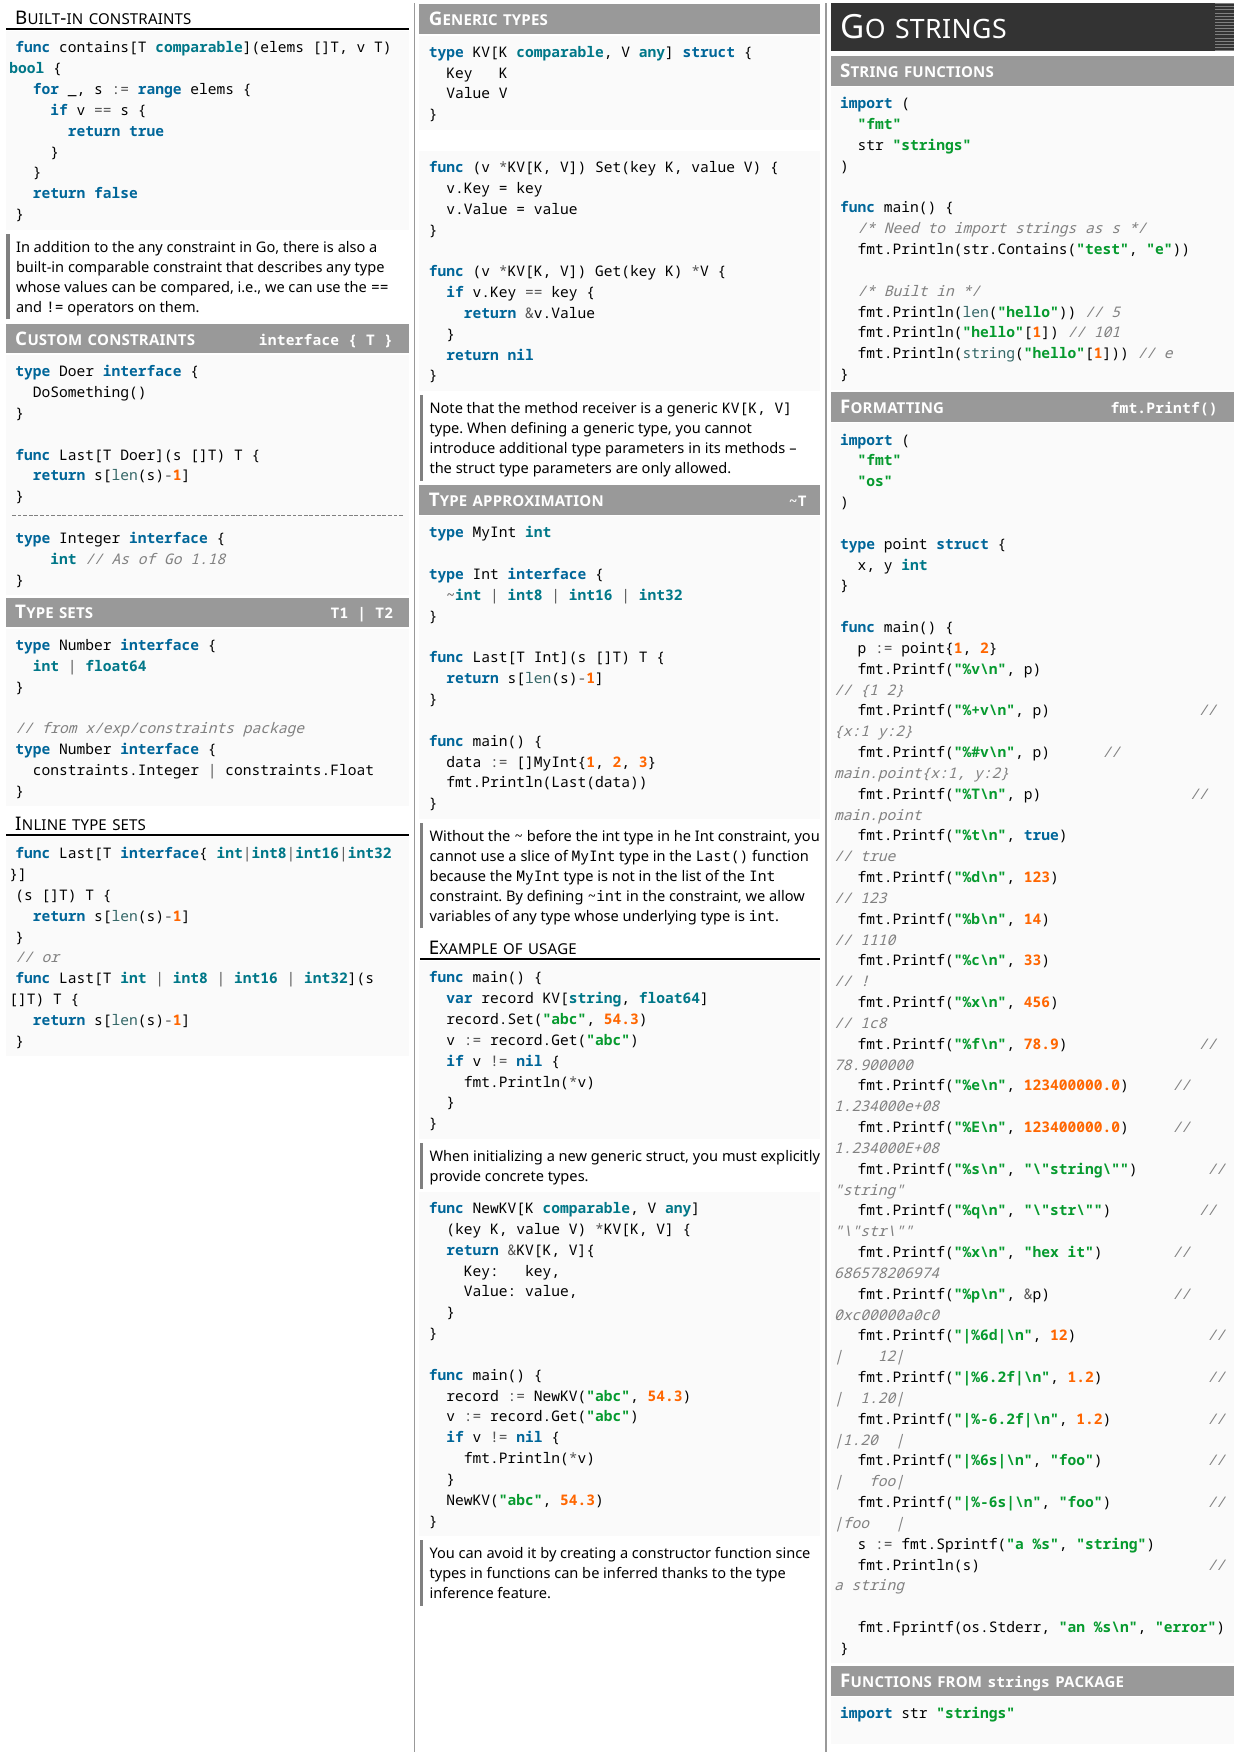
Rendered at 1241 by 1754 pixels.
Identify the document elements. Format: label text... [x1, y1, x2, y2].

text return true [6, 114, 409, 135]
text fmt.Printf("%v\n", p) // {1 2} [831, 652, 1234, 694]
text fmt.Println(string("hello"[1])) // e [831, 337, 1234, 358]
text } [419, 1086, 820, 1107]
text return s[len(s)-1] [6, 899, 409, 920]
text } [6, 135, 409, 156]
text fmt.Printf("%E\n", 123400000.0) // 1.234000E+08 [831, 1111, 1234, 1152]
text type MyInt int [419, 516, 820, 537]
text } [6, 774, 409, 806]
text /* Built in */ [831, 274, 1234, 295]
text } [419, 1463, 820, 1483]
text "fmt" [831, 444, 1234, 465]
text } [419, 683, 820, 704]
text return s[len(s)-1] [419, 662, 820, 683]
text /* Need to import strings as s */ [831, 212, 1234, 233]
text type Number interface { [6, 629, 409, 649]
text Key: key, [419, 1254, 820, 1275]
text } [419, 1317, 820, 1338]
text ) [831, 149, 1234, 170]
title Built-in constraints [6, 3, 409, 28]
text type Doer interface { [6, 355, 409, 376]
text DoSomething() [6, 376, 409, 397]
text func Last[T Int](s []T) T { [419, 641, 820, 662]
text func (v *KV[K, V]) Get(key K) *V { [419, 255, 820, 276]
text } [6, 397, 409, 417]
text fmt.Printf("|%6.2f|\n", 1.2) // | 1.20| [831, 1361, 1234, 1402]
text } [419, 98, 820, 130]
text if v != nil { [419, 1044, 820, 1065]
text return s[len(s)-1] [6, 1004, 409, 1024]
text } [419, 1107, 820, 1139]
text fmt.Printf("%x\n", "hex it") // 686578206974 [831, 1236, 1234, 1277]
text } [6, 480, 409, 501]
text "fmt" [831, 108, 1234, 129]
text fmt.Printf("|%6d|\n", 12) // | 12| [831, 1319, 1234, 1361]
text fmt.Printf("%q\n", "\"str\"") // "\"str\"" [831, 1194, 1234, 1236]
text // from x/exp/constraints package [6, 712, 409, 733]
text Note that the method receiver is a generic KV[K, V] type. When defining a generic type, you cannot introduce additional type parameters in its methods – the struct type parameters are only allowed. [423, 395, 820, 481]
text fmt.Printf("%+v\n", p) // {x:1 y:2} [831, 694, 1234, 736]
text In addition to the any constraint in Go, there is also a built-in comparable constraint that describes any type whose values can be compared, i.e., we can use the == and != operators on them. [10, 234, 409, 319]
text fmt.Println(s) // a string [831, 1548, 1234, 1590]
text When initializing a new generic struct, you must explicitly provide concrete types. [423, 1143, 820, 1189]
text type Number interface { [6, 733, 409, 754]
text return &v.Value [419, 297, 820, 317]
text fmt.Printf("%s\n", "\"string\"") // "string" [831, 1152, 1234, 1194]
text (key K, value V) *KV[K, V] { [419, 1213, 820, 1233]
text } [831, 358, 1234, 390]
text fmt.Printf("%e\n", 123400000.0) // 1.234000e+08 [831, 1069, 1234, 1111]
title Type sets T1 | T2 [6, 598, 409, 627]
text return nil [419, 338, 820, 359]
text } [419, 1296, 820, 1317]
text Key K [419, 56, 820, 77]
text "os" [831, 465, 1234, 486]
title Inline type sets [6, 809, 409, 834]
text func Last[T int | int8 | int16 | int32](s []T) T { [6, 962, 409, 1004]
title Example of usage [419, 933, 820, 960]
text Value V [419, 77, 820, 98]
text func contains[T comparable](elems []T, v T) bool { [6, 31, 409, 73]
text import str "strings" [831, 1697, 1234, 1718]
text } [419, 213, 820, 234]
text fmt.Printf("%d\n", 123) // 123 [831, 861, 1234, 902]
text fmt.Printf("%x\n", 456) // 1c8 [831, 986, 1234, 1027]
text return s[len(s)-1] [6, 459, 409, 480]
text fmt.Printf("|%6s|\n", "foo") // | foo| [831, 1444, 1234, 1486]
text constraints.Integer | constraints.Float [6, 754, 409, 774]
text return &KV[K, V]{ [419, 1233, 820, 1254]
text int | float64 [6, 649, 409, 670]
text Without the ~ before the int type in he Int constraint, you cannot use a slice of MyInt type in the Last() function because the MyInt type is not in the list of the Int constraint. By defining ~int in the constraint, we allow variables of any type whose underlying type is int. [423, 823, 820, 928]
text } [6, 198, 409, 230]
text func main() { [831, 611, 1234, 632]
text p := point{1, 2} [831, 632, 1234, 652]
text ) [831, 486, 1234, 507]
text var record KV[string, float64] [419, 982, 820, 1003]
text (s []T) T { [6, 879, 409, 899]
text if v == s { [6, 94, 409, 114]
text NewKV("abc", 54.3) [419, 1483, 820, 1504]
text import ( [831, 87, 1234, 108]
title Generic types [419, 4, 820, 34]
text fmt.Println(str.Contains("test", "e")) [831, 233, 1234, 254]
text } [6, 670, 409, 691]
text fmt.Printf("|%-6s|\n", "foo") // |foo | [831, 1486, 1234, 1527]
text // or [6, 941, 409, 962]
text func Last[T interface{ int|int8|int16|int32 }] [6, 837, 409, 879]
text } [6, 1024, 409, 1056]
text record := NewKV("abc", 54.3) [419, 1379, 820, 1400]
text type point struct { [831, 527, 1234, 548]
text } [419, 1504, 820, 1536]
text x, y int [831, 548, 1234, 569]
title Type approximation ~T [419, 485, 820, 515]
text ~int | int8 | int16 | int32 [419, 579, 820, 599]
text v := record.Get("abc") [419, 1024, 820, 1044]
text int // As of Go 1.18 [6, 542, 409, 563]
text fmt.Printf("%#v\n", p) // main.point{x:1, y:2} [831, 736, 1234, 777]
text func NewKV[K comparable, V any] [419, 1192, 820, 1213]
text } [419, 317, 820, 338]
text if v.Key == key { [419, 276, 820, 297]
text s := fmt.Sprintf("a %s", "string") [831, 1527, 1234, 1548]
text if v != nil { [419, 1421, 820, 1442]
text func main() { [831, 191, 1234, 212]
text } [6, 563, 409, 595]
text You can avoid it by creating a constructor function since types in functions can be inferred thanks to the type inference feature. [423, 1540, 820, 1606]
text fmt.Printf("%p\n", &p) // 0xc00000a0c0 [831, 1277, 1234, 1319]
text fmt.Println(Last(data)) [419, 766, 820, 787]
text import ( [831, 423, 1234, 444]
text v := record.Get("abc") [419, 1400, 820, 1421]
text } [831, 569, 1234, 590]
text fmt.Printf("%f\n", 78.9) // 78.900000 [831, 1027, 1234, 1069]
text func (v *KV[K, V]) Set(key K, value V) { [419, 151, 820, 172]
text } [419, 359, 820, 391]
text Value: value, [419, 1275, 820, 1296]
text fmt.Println(*v) [419, 1442, 820, 1463]
title Functions from strings package [831, 1666, 1234, 1696]
text func main() { [419, 961, 820, 982]
text fmt.Printf("%c\n", 33) // ! [831, 944, 1234, 986]
title Custom constraints interface { T } [6, 324, 409, 353]
text fmt.Println(len("hello")) // 5 [831, 295, 1234, 316]
text func main() { [419, 724, 820, 745]
text fmt.Println("hello"[1]) // 101 [831, 316, 1234, 337]
text type Int interface { [419, 558, 820, 579]
text v.Key = key [419, 172, 820, 192]
text fmt.Println(*v) [419, 1065, 820, 1086]
text fmt.Fprintf(os.Stderr, "an %s\n", "error") [831, 1611, 1234, 1632]
text type KV[K comparable, V any] struct { [419, 36, 820, 56]
text record.Set("abc", 54.3) [419, 1003, 820, 1024]
text func Last[T Doer](s []T) T { [6, 438, 409, 459]
text } [6, 920, 409, 941]
text v.Value = value [419, 192, 820, 213]
text fmt.Printf("%b\n", 14) // 1110 [831, 902, 1234, 944]
text return false [6, 177, 409, 198]
text fmt.Printf("|%-6.2f|\n", 1.2) // |1.20 | [831, 1402, 1234, 1444]
text fmt.Printf("%t\n", true) // true [831, 819, 1234, 861]
text str "strings" [831, 129, 1234, 149]
text type Integer interface { [6, 522, 409, 542]
text data := []MyInt{1, 2, 3} [419, 745, 820, 766]
title String functions [831, 56, 1234, 86]
title Go strings [831, 3, 1234, 51]
text for _, s := range elems { [6, 73, 409, 94]
text } [419, 599, 820, 620]
title Formatting fmt.Printf() [831, 392, 1234, 422]
text fmt.Printf("%T\n", p) // main.point [831, 777, 1234, 819]
text } [831, 1632, 1234, 1663]
text } [6, 156, 409, 177]
text func main() { [419, 1358, 820, 1379]
text } [419, 787, 820, 819]
